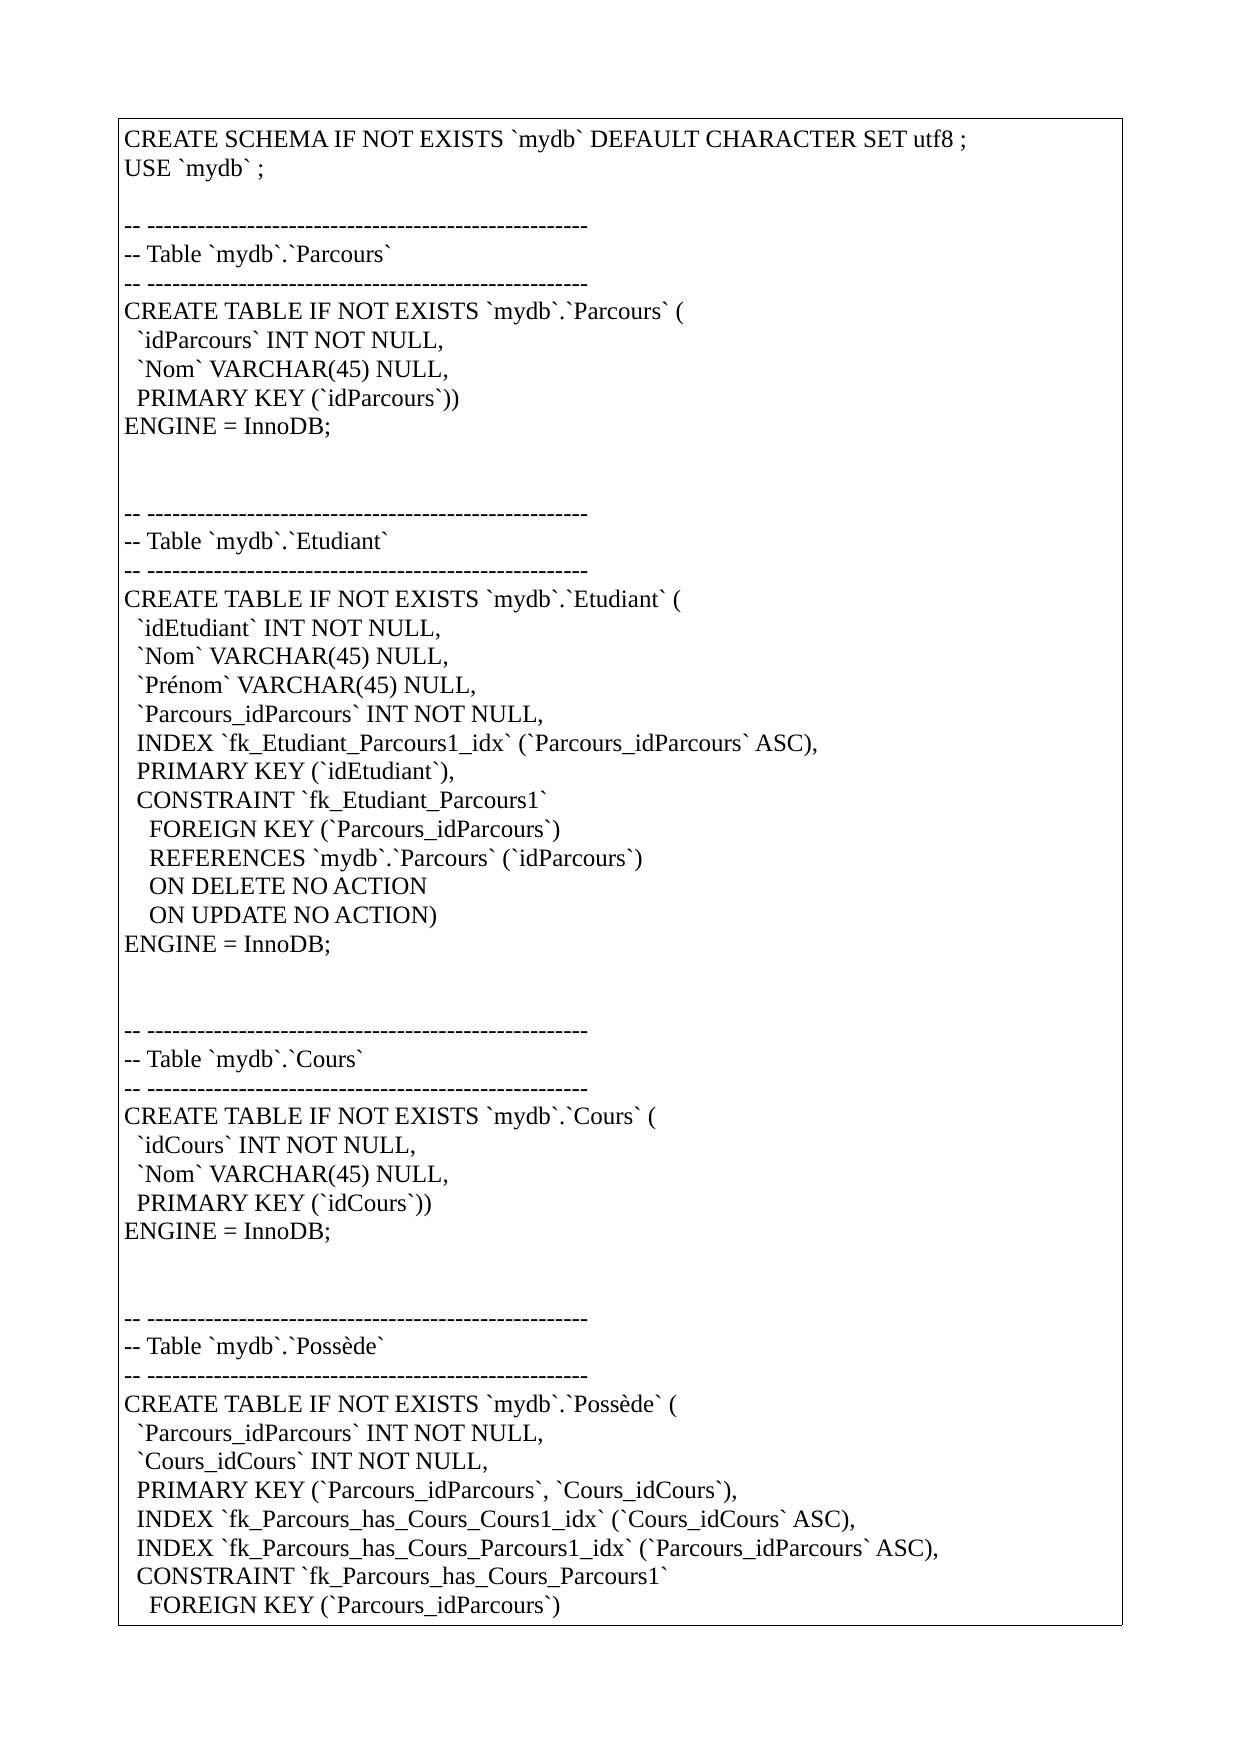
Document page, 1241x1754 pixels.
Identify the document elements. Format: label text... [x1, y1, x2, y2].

table_header -- ----------------------------------------------------- CREATE SCHEMA IF NOT EXISTS `mydb` DEFAULT CHARACTER SET utf8 ; USE `mydb` ; -- ----------------------------------------------------- -- Table `mydb`.`Parcours` -- ----------------------------------------------------- CREATE TABLE IF NOT EXISTS `mydb`.`Parcours` ( `idParcours` INT NOT NULL, `Nom` VARCHAR(45) NULL, PRIMARY KEY (`idParcours`)) ENGINE = InnoDB; -- ----------------------------------------------------- -- Table `mydb`.`Etudiant` -- ----------------------------------------------------- CREATE TABLE IF NOT EXISTS `mydb`.`Etudiant` ( `idEtudiant` INT NOT NULL, `Nom` VARCHAR(45) NULL, `Prénom` VARCHAR(45) NULL, `Parcours_idParcours` INT NOT NULL, INDEX `fk_Etudiant_Parcours1_idx` (`Parcours_idParcours` ASC), PRIMARY KEY (`idEtudiant`), CONSTRAINT `fk_Etudiant_Parcours1` FOREIGN KEY (`Parcours_idParcours`) REFERENCES `mydb`.`Parcours` (`idParcours`) ON DELETE NO ACTION ON UPDATE NO ACTION) ENGINE = InnoDB; -- ----------------------------------------------------- -- Table `mydb`.`Cours` -- ----------------------------------------------------- CREATE TABLE IF NOT EXISTS `mydb`.`Cours` ( `idCours` INT NOT NULL, `Nom` VARCHAR(45) NULL, PRIMARY KEY (`idCours`)) ENGINE = InnoDB; -- ----------------------------------------------------- -- Table `mydb`.`Possède` -- ----------------------------------------------------- CREATE TABLE IF NOT EXISTS `mydb`.`Possède` ( `Parcours_idParcours` INT NOT NULL, `Cours_idCours` INT NOT NULL, PRIMARY KEY (`Parcours_idParcours`, `Cours_idCours`), INDEX `fk_Parcours_has_Cours_Cours1_idx` (`Cours_idCours` ASC), INDEX `fk_Parcours_has_Cours_Parcours1_idx` (`Parcours_idParcours` ASC), CONSTRAINT `fk_Parcours_has_Cours_Parcours1` FOREIGN KEY (`Parcours_idParcours`) [119, 119, 1122, 1625]
